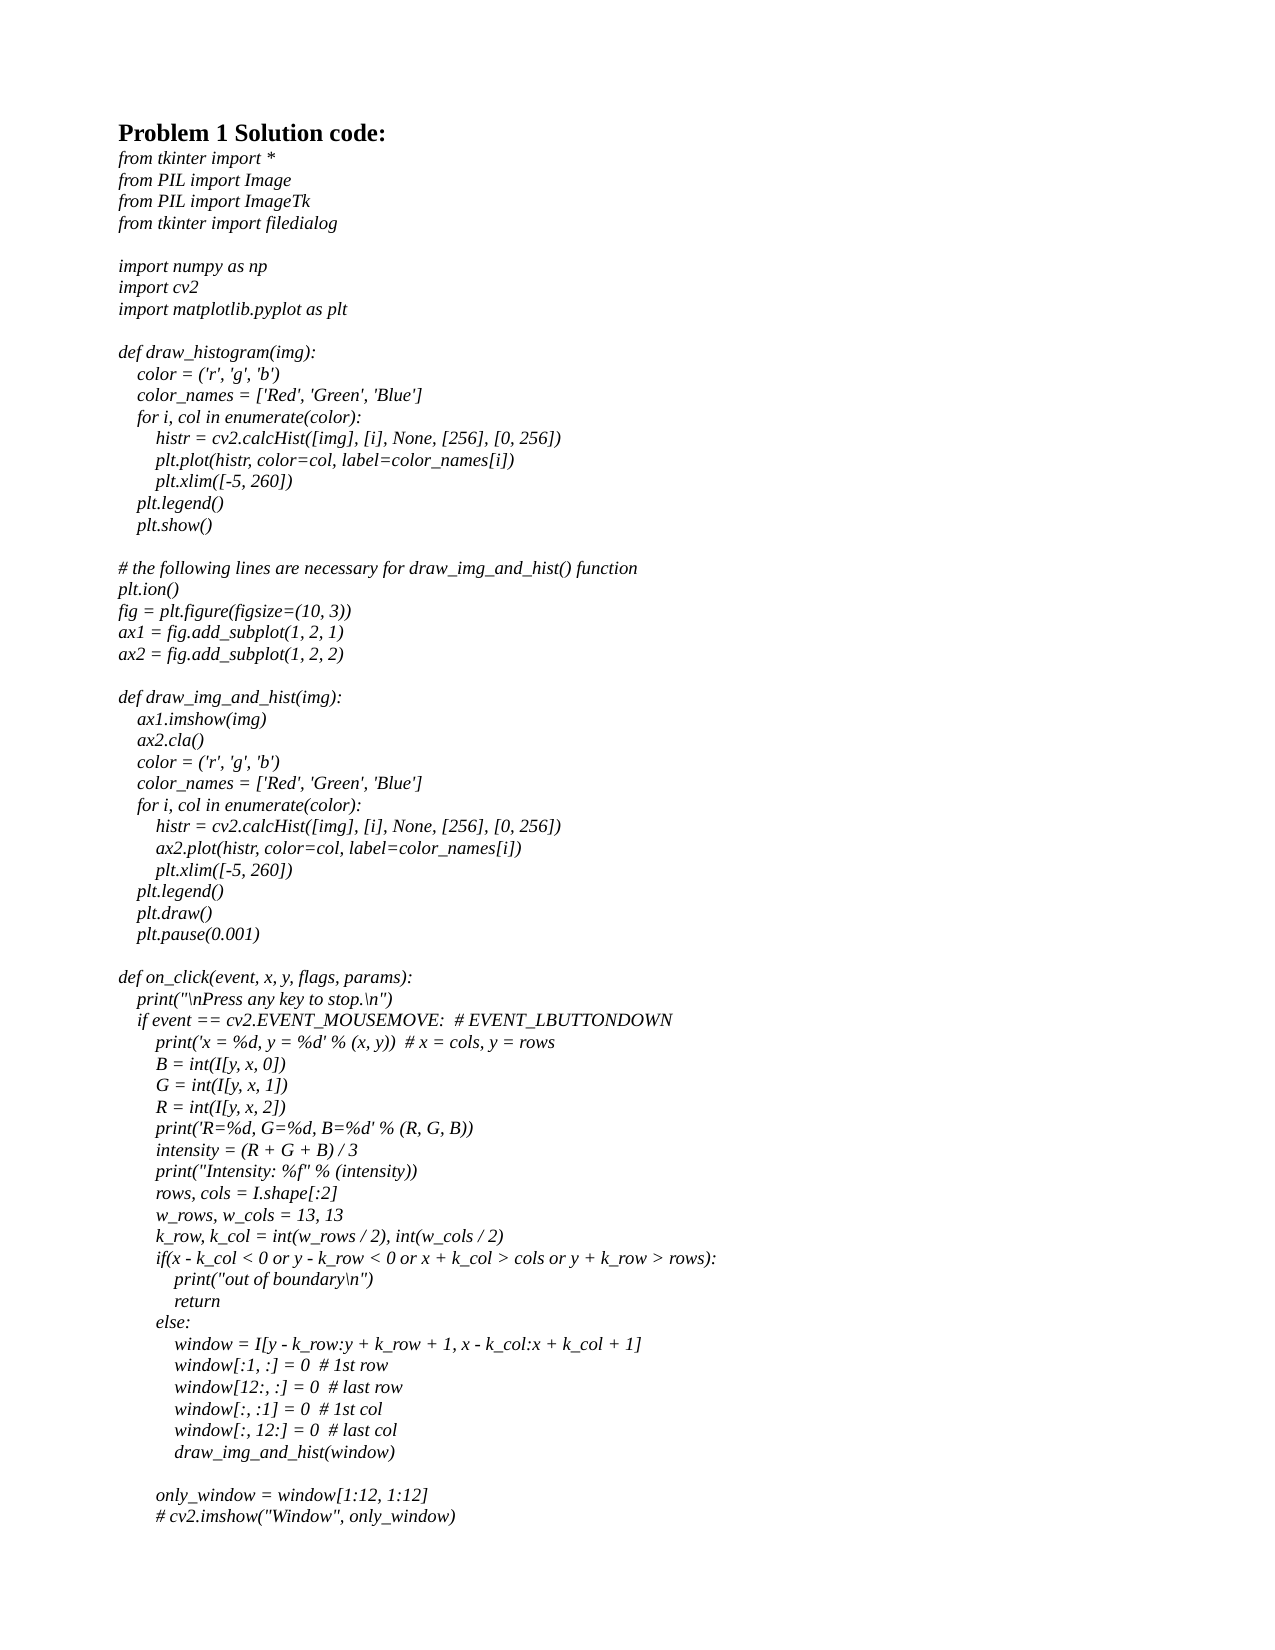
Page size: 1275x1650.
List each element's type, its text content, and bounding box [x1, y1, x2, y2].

text from PIL import Image [118, 168, 1157, 190]
text print("Intensity: %f" % (intensity)) [118, 1160, 1157, 1182]
text G = int(I[y, x, 1]) [118, 1074, 1157, 1096]
text def draw_img_and_hist(img): [118, 686, 1157, 707]
text plt.xlim([-5, 260]) [118, 858, 1157, 880]
text window[:, 12:] = 0 # last col [118, 1419, 1157, 1441]
text from tkinter import * [118, 147, 1157, 168]
text ax2.plot(histr, color=col, label=color_names[i]) [118, 837, 1157, 858]
text plt.legend() [118, 492, 1157, 513]
text import numpy as np [118, 255, 1157, 276]
text R = int(I[y, x, 2]) [118, 1096, 1157, 1117]
text print("\nPress any key to stop.\n") [118, 988, 1157, 1009]
text plt.xlim([-5, 260]) [118, 470, 1157, 492]
text plt.plot(histr, color=col, label=color_names[i]) [118, 449, 1157, 470]
text Problem 1 Solution code: [118, 118, 1157, 147]
text ax2 = fig.add_subplot(1, 2, 2) [118, 643, 1157, 664]
text color_names = ['Red', 'Green', 'Blue'] [118, 384, 1157, 406]
text draw_img_and_hist(window) [118, 1441, 1157, 1462]
text plt.ion() [118, 578, 1157, 600]
text def on_click(event, x, y, flags, params): [118, 966, 1157, 988]
text ax2.cla() [118, 729, 1157, 751]
text def draw_histogram(img): [118, 341, 1157, 362]
text import matplotlib.pyplot as plt [118, 298, 1157, 319]
text print('R=%d, G=%d, B=%d' % (R, G, B)) [118, 1117, 1157, 1139]
text return [118, 1290, 1157, 1311]
text window[12:, :] = 0 # last row [118, 1376, 1157, 1397]
text if(x - k_col < 0 or y - k_row < 0 or x + k_col > cols or y + k_row > rows): [118, 1247, 1157, 1268]
text plt.pause(0.001) [118, 923, 1157, 945]
text only_window = window[1:12, 1:12] [118, 1484, 1157, 1505]
text window[:, :1] = 0 # 1st col [118, 1397, 1157, 1419]
text intensity = (R + G + B) / 3 [118, 1139, 1157, 1160]
text from tkinter import filedialog [118, 212, 1157, 233]
text fig = plt.figure(figsize=(10, 3)) [118, 600, 1157, 621]
text else: [118, 1311, 1157, 1333]
text color_names = ['Red', 'Green', 'Blue'] [118, 772, 1157, 794]
text print("out of boundary\n") [118, 1268, 1157, 1290]
text for i, col in enumerate(color): [118, 406, 1157, 427]
text plt.show() [118, 513, 1157, 535]
text rows, cols = I.shape[:2] [118, 1182, 1157, 1203]
text color = ('r', 'g', 'b') [118, 751, 1157, 772]
text B = int(I[y, x, 0]) [118, 1052, 1157, 1074]
text window = I[y - k_row:y + k_row + 1, x - k_col:x + k_col + 1] [118, 1333, 1157, 1354]
text color = ('r', 'g', 'b') [118, 362, 1157, 384]
text histr = cv2.calcHist([img], [i], None, [256], [0, 256]) [118, 427, 1157, 449]
text print('x = %d, y = %d' % (x, y)) # x = cols, y = rows [118, 1031, 1157, 1052]
text ax1.imshow(img) [118, 707, 1157, 729]
text import cv2 [118, 276, 1157, 298]
text histr = cv2.calcHist([img], [i], None, [256], [0, 256]) [118, 815, 1157, 837]
text from PIL import ImageTk [118, 190, 1157, 212]
text ax1 = fig.add_subplot(1, 2, 1) [118, 621, 1157, 643]
text plt.draw() [118, 902, 1157, 923]
text if event == cv2.EVENT_MOUSEMOVE: # EVENT_LBUTTONDOWN [118, 1009, 1157, 1031]
text w_rows, w_cols = 13, 13 [118, 1203, 1157, 1225]
text # cv2.imshow("Window", only_window) [118, 1505, 1157, 1527]
text plt.legend() [118, 880, 1157, 902]
text # the following lines are necessary for draw_img_and_hist() function [118, 557, 1157, 578]
text for i, col in enumerate(color): [118, 794, 1157, 815]
text k_row, k_col = int(w_rows / 2), int(w_cols / 2) [118, 1225, 1157, 1247]
text window[:1, :] = 0 # 1st row [118, 1354, 1157, 1376]
